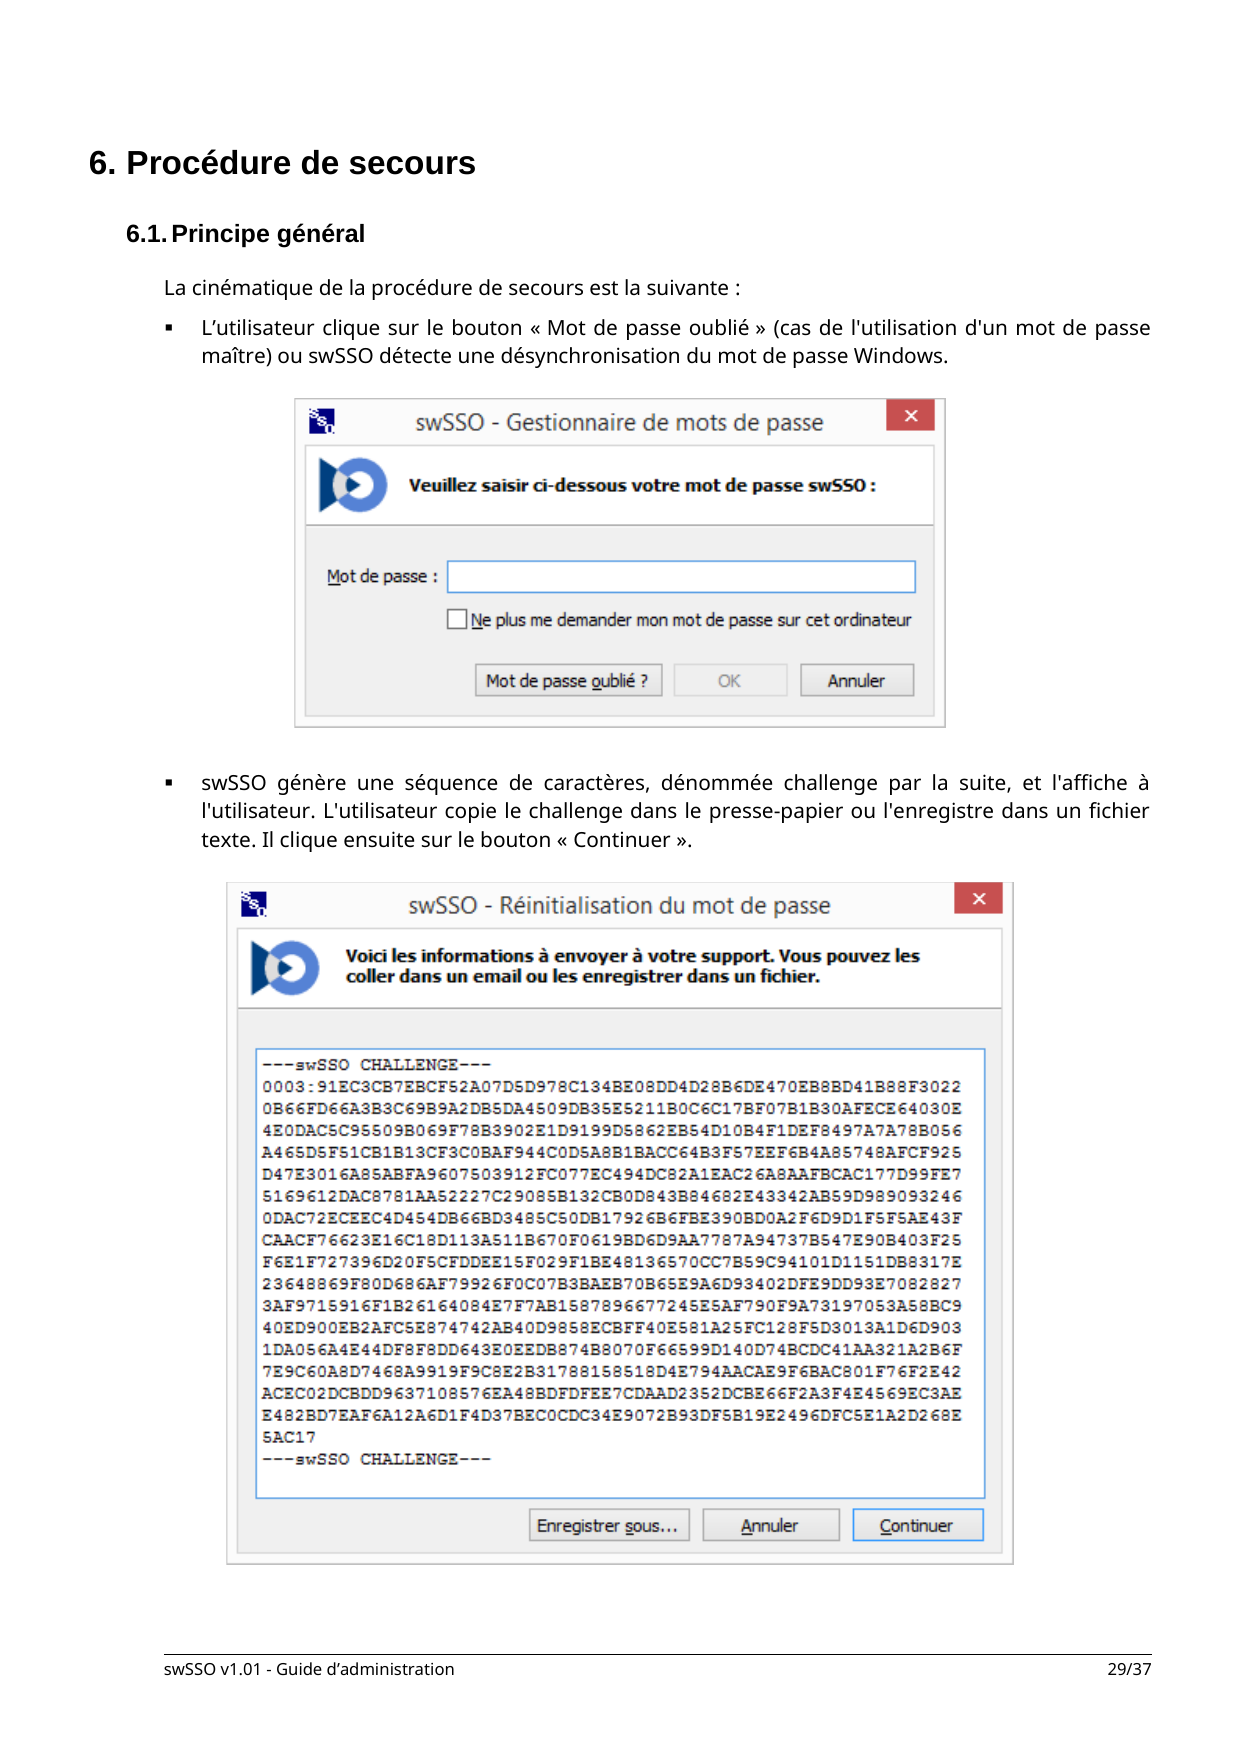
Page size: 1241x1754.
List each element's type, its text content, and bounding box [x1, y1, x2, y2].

subtitle Procédure de secours [89, 143, 1152, 182]
text La cinématique de la procédure de secours est la suivante : [164, 273, 1152, 301]
picture [226, 882, 1014, 1565]
subtitle Principe général [126, 219, 1152, 248]
list swSSO génère une séquence de caractères, dénommée challenge par la suite, et l'affiche à l'utilisateur. L'utilisateur copie le challenge dans le presse-papier ou l'enregistre dans un fichier texte. Il clique ensuite sur le bouton « Continuer ». [164, 768, 1152, 853]
picture [294, 398, 946, 728]
list L’utilisateur clique sur le bouton « Mot de passe oublié » (cas de l'utilisation d'un mot de passe maître) ou swSSO détecte une désynchronisation du mot de passe Windows. [164, 313, 1152, 370]
